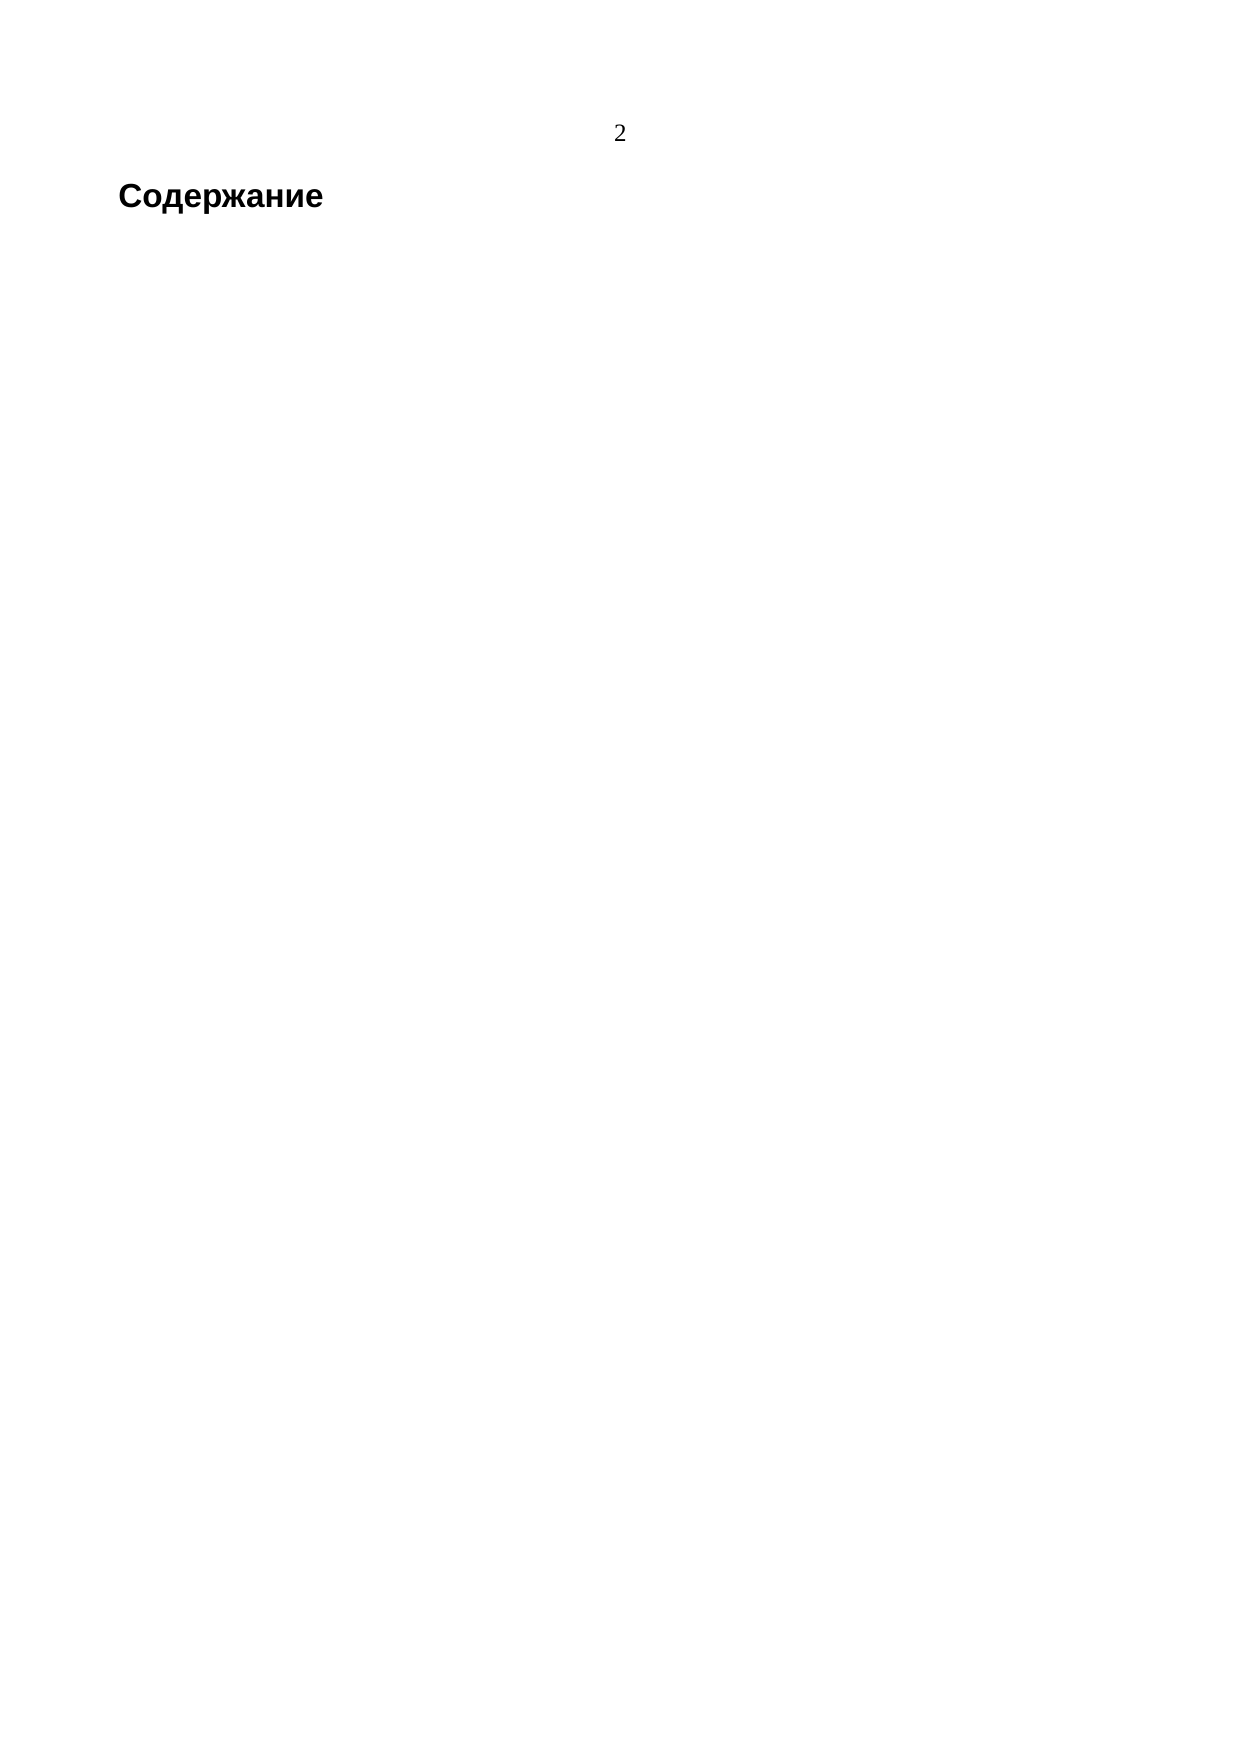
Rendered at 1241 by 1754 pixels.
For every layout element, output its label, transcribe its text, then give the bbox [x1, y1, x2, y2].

subtitle Содержание [118, 176, 1122, 215]
